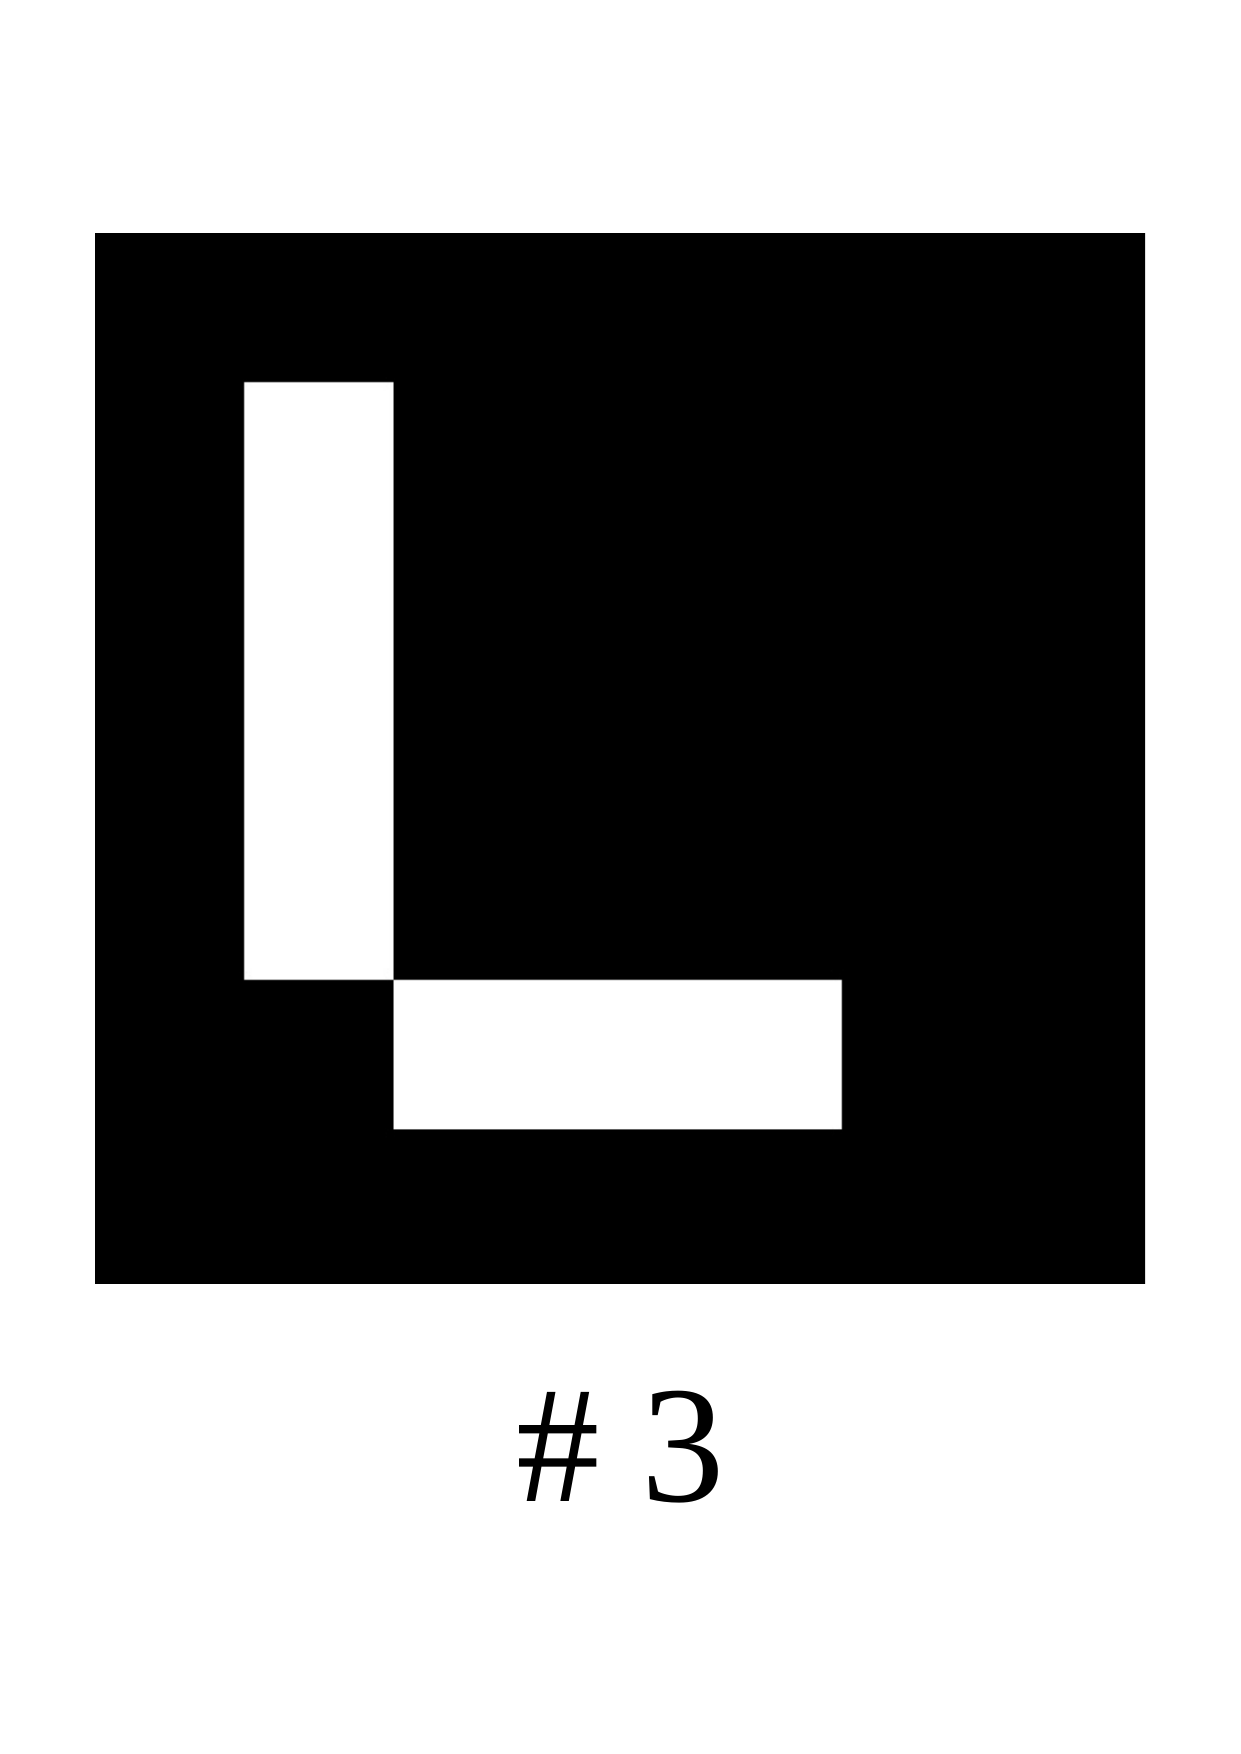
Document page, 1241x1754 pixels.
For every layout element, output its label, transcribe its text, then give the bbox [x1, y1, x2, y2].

picture [95, 233, 1146, 1284]
text # 3 [118, 1346, 1122, 1538]
